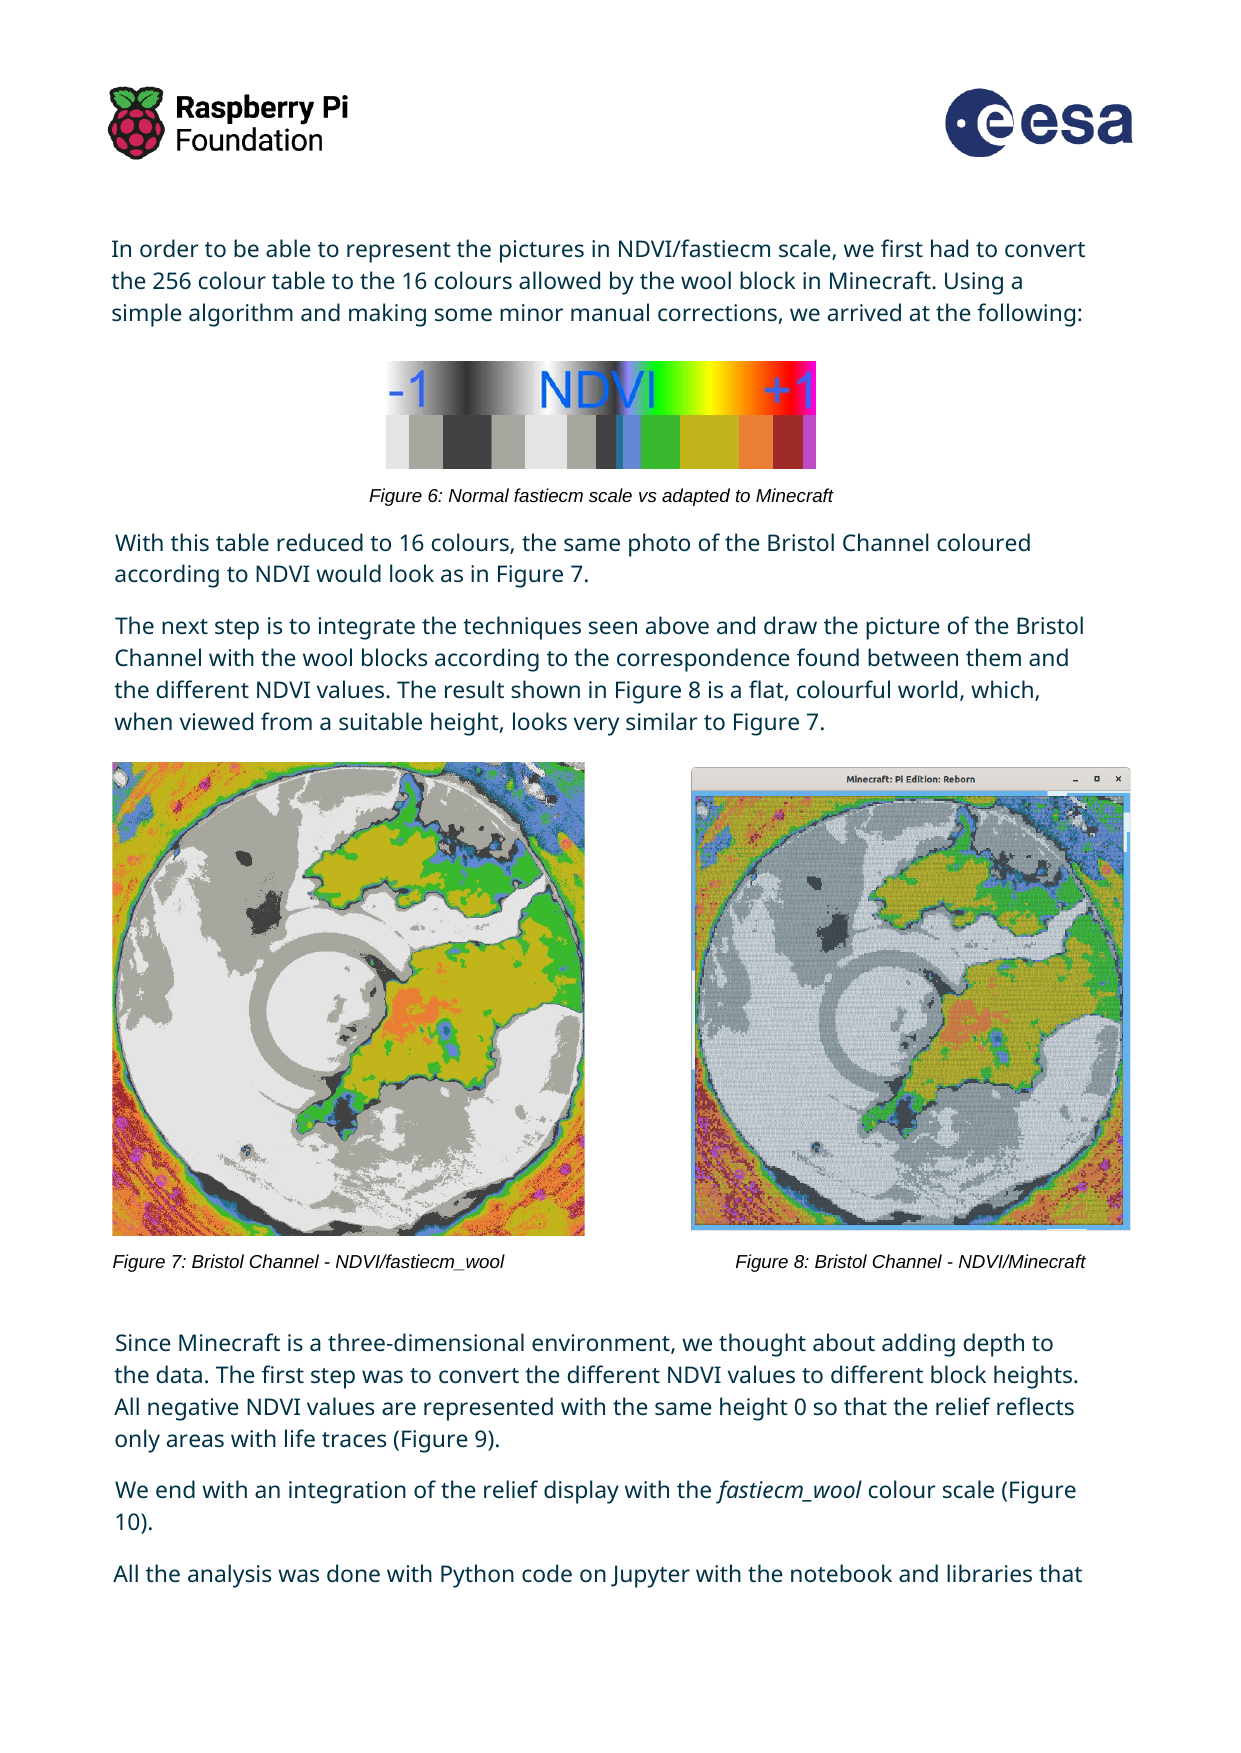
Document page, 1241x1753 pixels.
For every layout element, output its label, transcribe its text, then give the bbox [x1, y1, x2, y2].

text Figure 8: Bristol Channel - NDVI/Minecraft [674, 763, 1146, 1272]
picture [385, 361, 816, 469]
text In order to be able to represent the pictures in NDVI/fastiecm scale, we first had to convert the 256 colour table to the 16 colours allowed by the wool block in Minecraft. Using a simple algorithm and making some minor manual corrections, we arrived at the following: [111, 233, 1087, 328]
text Since Minecraft is a three-dimensional environment, we thought about adding depth to the data. The first step was to convert the different NDVI values to different block heights. All negative NDVI values are represented with the same height 0 so that the relief reflects only areas with life traces (Figure 9). [114, 1327, 1087, 1454]
text The next step is to integrate the techniques seen above and draw the picture of the Bristol Channel with the wool blocks according to the correspondence found between them and the different NDVI values. The result shown in Figure 8 is a flat, colourful world, which, when viewed from a suitable height, looks very similar to Figure 7. [114, 610, 1087, 737]
text With this table reduced to 16 colours, the same photo of the Bristol Channel coloured according to NDVI would look as in Figure 7. [114, 527, 1087, 590]
text Figure 6: Normal fastiecm scale vs adapted to Minecraft [314, 361, 888, 506]
text All the analysis was done with Python code on Jupyter with the notebook and libraries that [113, 1558, 1113, 1589]
picture [58, 58, 1169, 186]
picture [112, 762, 585, 1236]
picture [685, 762, 1136, 1236]
text We end with an integration of the relief display with the fastiecm_wool colour scale (Figure 10). [114, 1474, 1087, 1538]
text Figure 7: Bristol Channel - NDVI/fastiecm_wool [112, 1236, 584, 1272]
